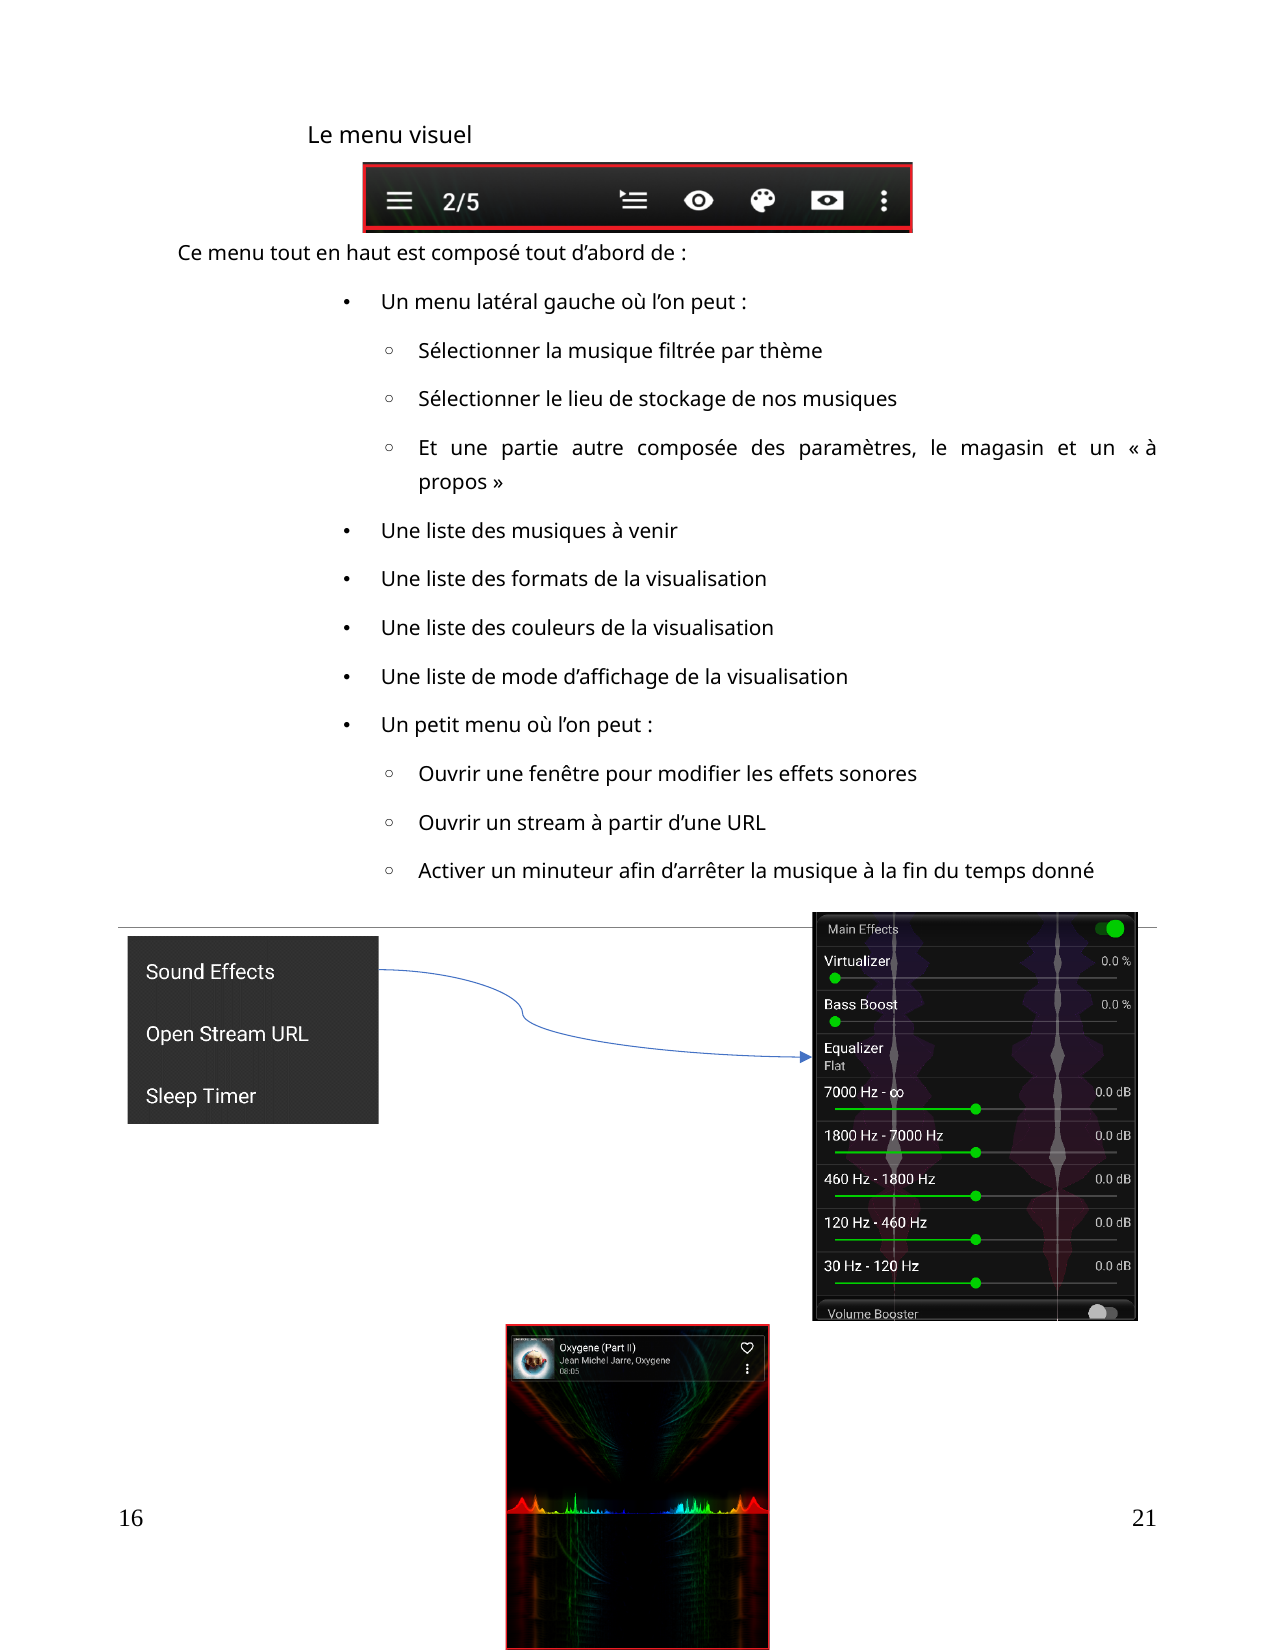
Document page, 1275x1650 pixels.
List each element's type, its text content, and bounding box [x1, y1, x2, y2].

list Et une partie autre composée des paramètres, le magasin et un « à propos » [381, 433, 1157, 496]
list Une liste de mode d’affichage de la visualisation [343, 662, 1157, 690]
list Sélectionner le lieu de stockage de nos musiques [381, 384, 1157, 413]
picture [812, 912, 1138, 1321]
subtitle Le menu visuel [118, 118, 1157, 150]
picture [362, 162, 913, 184]
list Une liste des musiques à venir [343, 516, 1157, 544]
list Un menu latéral gauche où l’on peut : [343, 287, 1157, 316]
list Une liste des couleurs de la visualisation [343, 613, 1157, 642]
list Une liste des formats de la visualisation [343, 564, 1157, 593]
text Ce menu tout en haut est composé tout d’abord de : [118, 163, 1157, 267]
list Un petit menu où l’on peut : [343, 710, 1157, 739]
list Ouvrir un stream à partir d’une URL [381, 808, 1157, 836]
list Sélectionner la musique filtrée par thème [381, 336, 1157, 364]
picture [127, 936, 379, 1124]
picture [505, 1324, 770, 1650]
list Activer un minuteur afin d’arrêter la musique à la fin du temps donné [381, 856, 1157, 885]
list Ouvrir une fenêtre pour modifier les effets sonores [381, 759, 1157, 787]
